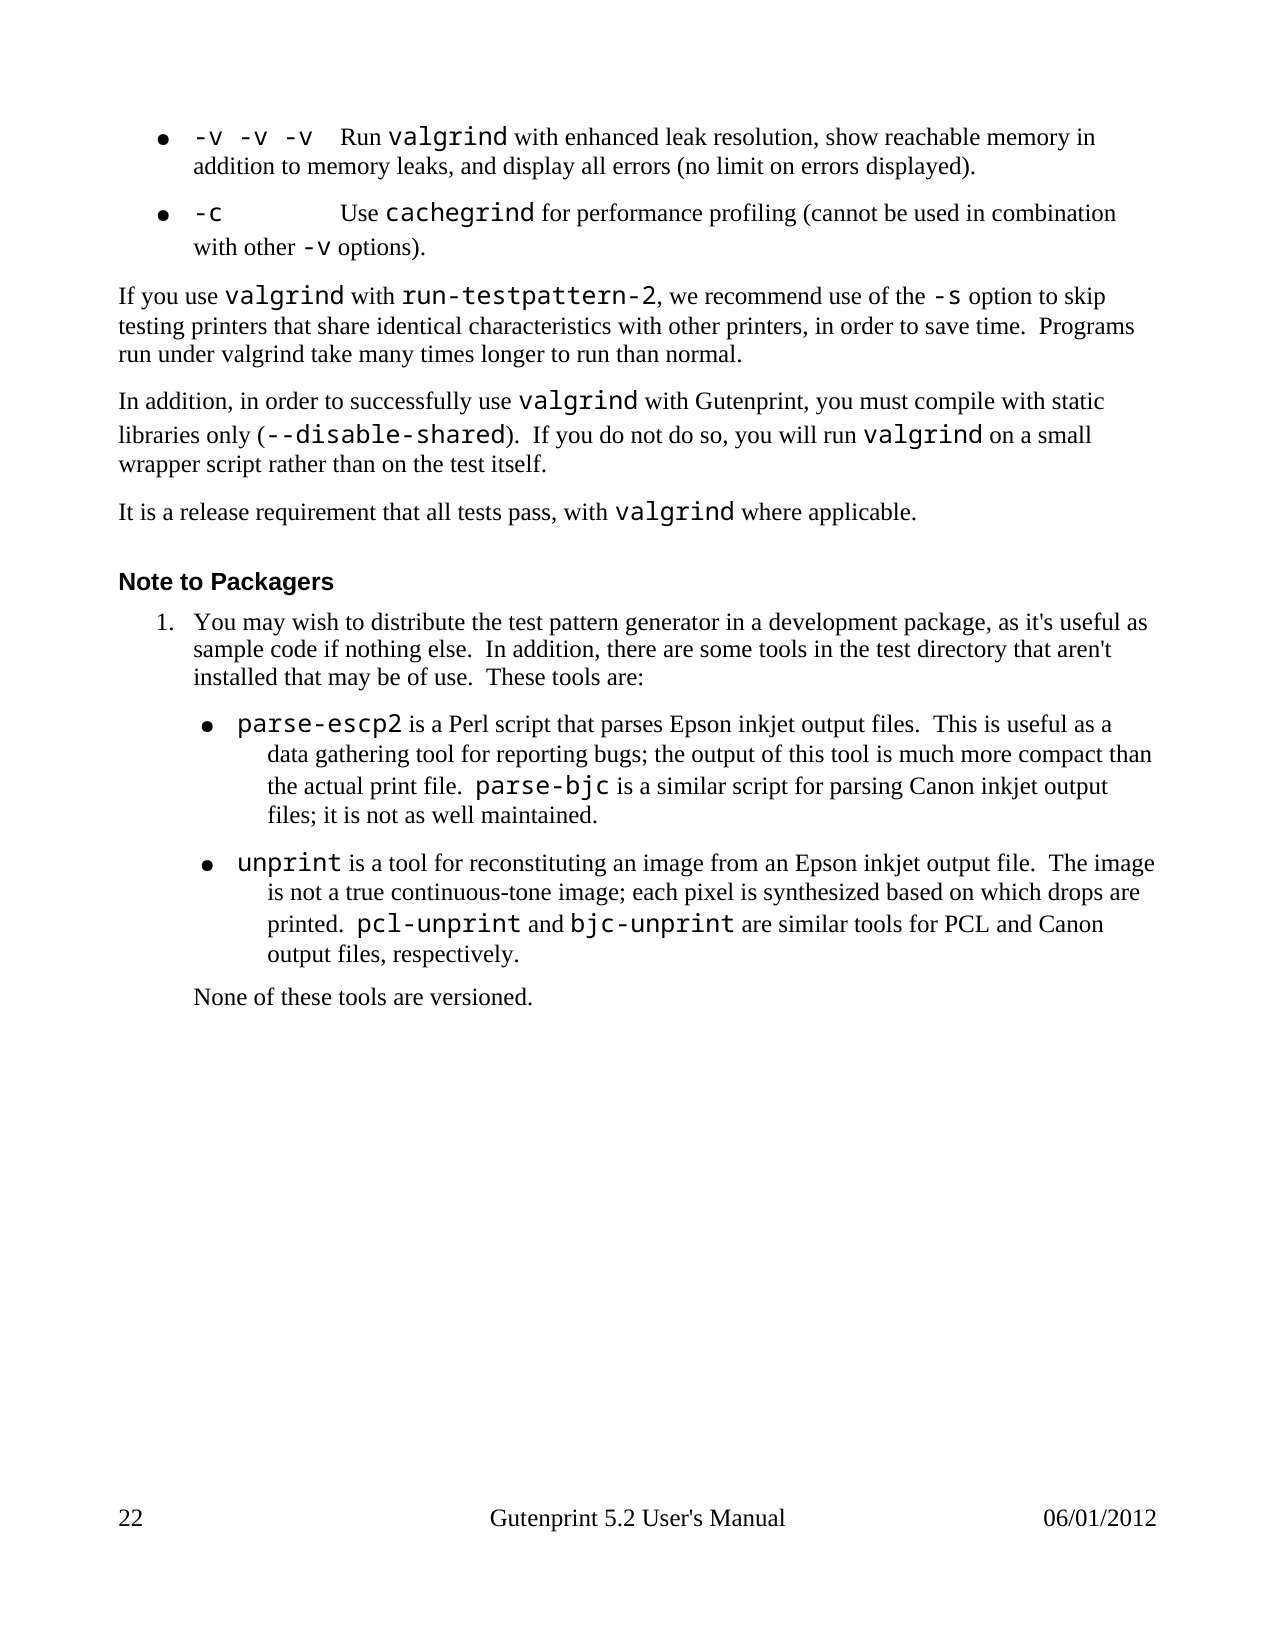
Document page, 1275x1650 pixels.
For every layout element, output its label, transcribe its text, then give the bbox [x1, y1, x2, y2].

list None of these tools are versioned. [156, 983, 1157, 1011]
text In addition, in order to successfully use valgrind with Gutenprint, you must compile with static libraries only (--disable-shared). If you do not do so, you will run valgrind on a small wrapper script rather than on the test itself. [118, 382, 1157, 478]
list unprint is a tool for reconstituting an image from an Epson inkjet output file. The image is not a true continuous-tone image; each pixel is synthesized based on which drops are printed. pcl‑unprint and bjc-unprint are similar tools for PCL and Canon output files, respectively. [199, 844, 1157, 968]
text It is a release requirement that all tests pass, with valgrind where applicable. [118, 493, 1157, 527]
list -v -v -v Run valgrind with enhanced leak resolution, show reachable memory in addition to memory leaks, and display all errors (no limit on errors displayed). [156, 118, 1157, 180]
text If you use valgrind with run-testpattern-2, we recommend use of the -s option to skip testing printers that share identical characteristics with other printers, in order to save time. Programs run under valgrind take many times longer to run than normal. [118, 278, 1157, 367]
list You may wish to distribute the test pattern generator in a development package, as it's useful as sample code if nothing else. In addition, there are some tools in the test directory that aren't installed that may be of use. These tools are: [156, 608, 1157, 691]
list -c Use cachegrind for performance profiling (cannot be used in combination with other -v options). [156, 195, 1157, 263]
list parse-escp2 is a Perl script that parses Epson inkjet output files. This is useful as a data gathering tool for reporting bugs; the output of this tool is much more compact than the actual print file. parse-bjc is a similar script for parsing Canon inkjet output files; it is not as well maintained. [199, 706, 1157, 829]
subtitle Note to Packagers [118, 567, 1157, 595]
